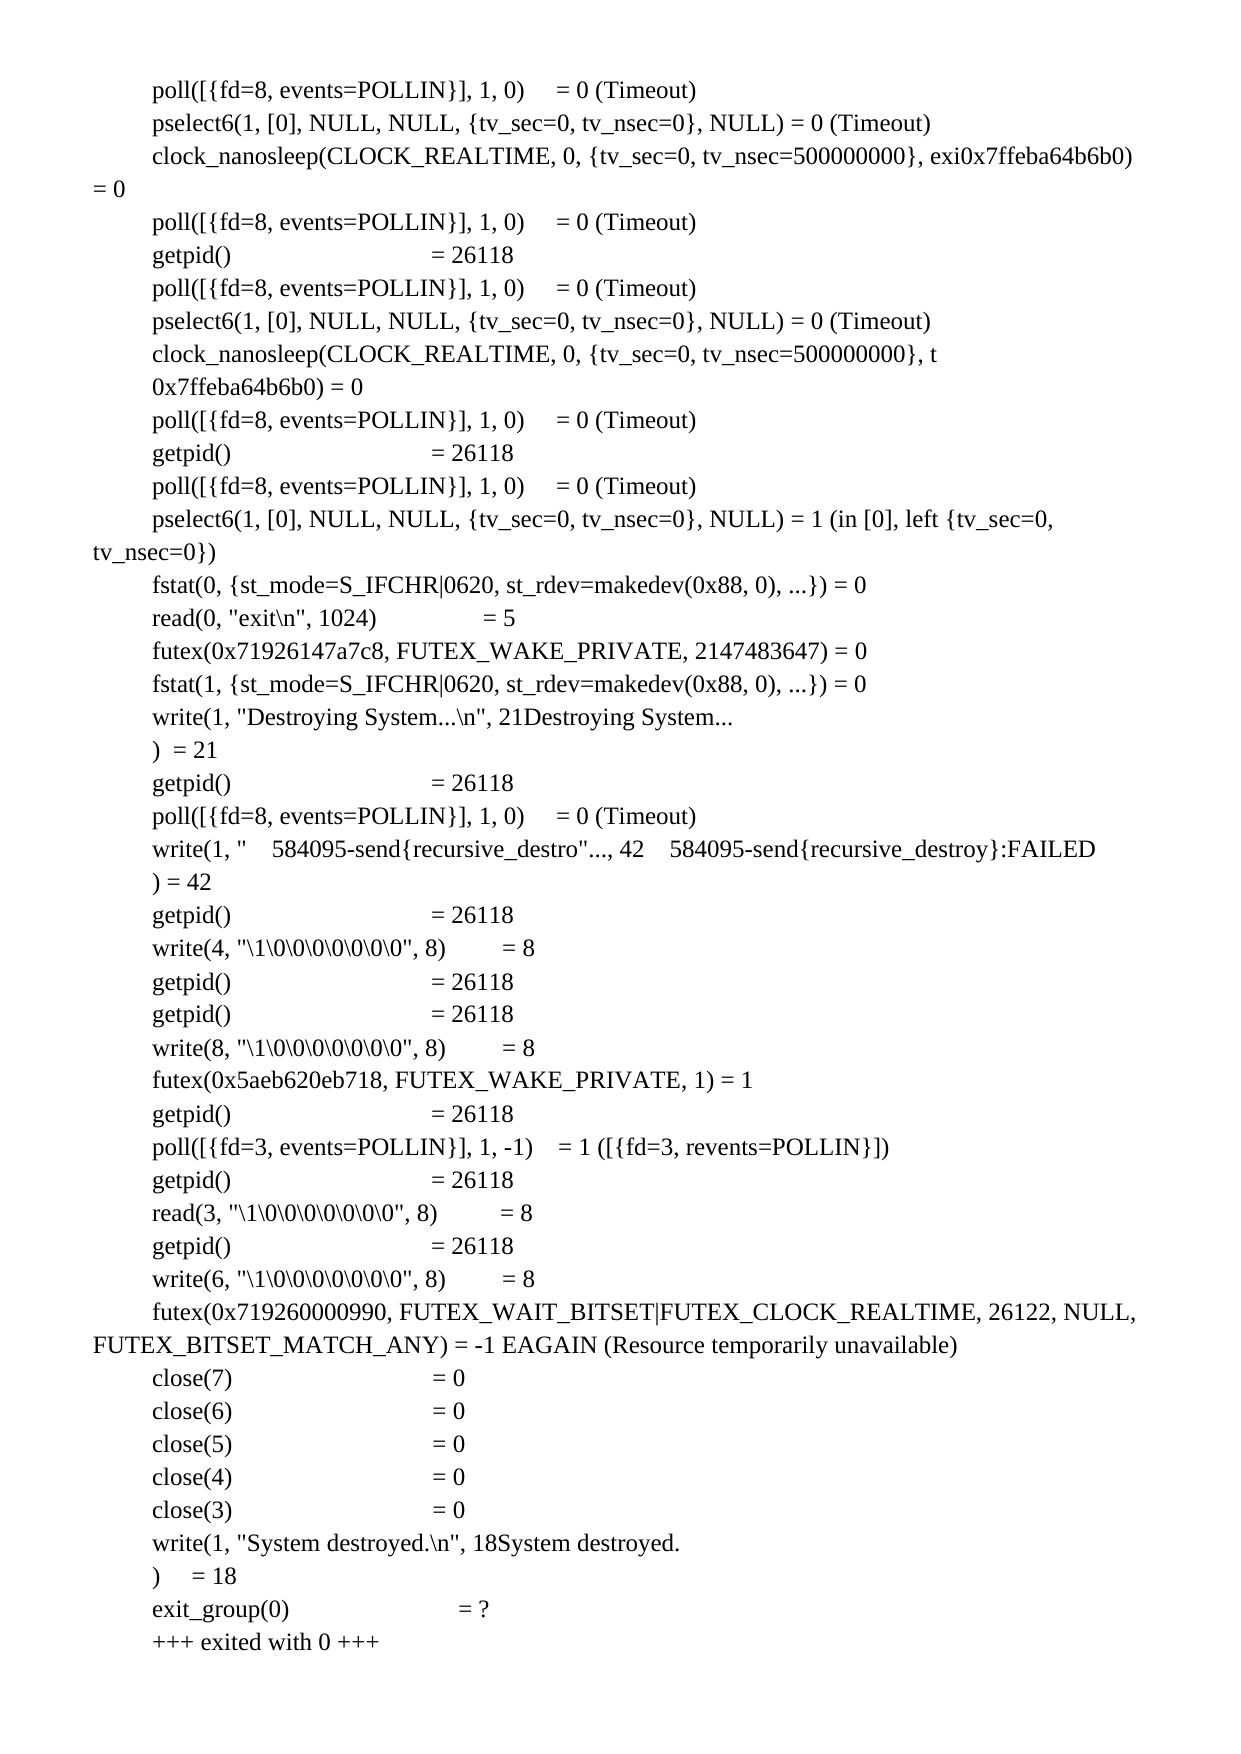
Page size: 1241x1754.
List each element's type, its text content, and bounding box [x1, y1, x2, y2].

text getpid() = 26118 [93, 240, 1147, 269]
text getpid() = 26118 [93, 967, 1147, 995]
text pselect6(1, [0], NULL, NULL, {tv_sec=0, tv_nsec=0}, NULL) = 0 (Timeout) [93, 108, 1147, 137]
text poll([{fd=8, events=POLLIN}], 1, 0) = 0 (Timeout) [93, 273, 1147, 302]
text write(1, " 584095-send{recursive_destro"..., 42 584095-send{recursive_destroy}:FAILED [93, 834, 1147, 863]
text write(1, "Destroying System...\n", 21Destroying System... [93, 702, 1147, 731]
text ) = 18 [93, 1561, 1147, 1590]
text poll([{fd=8, events=POLLIN}], 1, 0) = 0 (Timeout) [93, 75, 1147, 104]
text getpid() = 26118 [93, 901, 1147, 929]
text read(3, "\1\0\0\0\0\0\0\0", 8) = 8 [93, 1198, 1147, 1226]
text getpid() = 26118 [93, 1165, 1147, 1193]
text write(6, "\1\0\0\0\0\0\0\0", 8) = 8 [93, 1264, 1147, 1292]
text fstat(1, {st_mode=S_IFCHR|0620, st_rdev=makedev(0x88, 0), ...}) = 0 [93, 669, 1147, 698]
text poll([{fd=8, events=POLLIN}], 1, 0) = 0 (Timeout) [93, 801, 1147, 830]
text fstat(0, {st_mode=S_IFCHR|0620, st_rdev=makedev(0x88, 0), ...}) = 0 [93, 570, 1147, 599]
text poll([{fd=8, events=POLLIN}], 1, 0) = 0 (Timeout) [93, 471, 1147, 500]
text close(5) = 0 [93, 1429, 1147, 1458]
text read(0, "exit\n", 1024) = 5 [93, 603, 1147, 632]
text close(4) = 0 [93, 1462, 1147, 1491]
text futex(0x71926147a7c8, FUTEX_WAKE_PRIVATE, 2147483647) = 0 [93, 636, 1147, 665]
text futex(0x5aeb620eb718, FUTEX_WAKE_PRIVATE, 1) = 1 [93, 1066, 1147, 1094]
text pselect6(1, [0], NULL, NULL, {tv_sec=0, tv_nsec=0}, NULL) = 1 (in [0], left {tv_sec=0, tv_nsec=0}) [93, 504, 1147, 566]
text poll([{fd=8, events=POLLIN}], 1, 0) = 0 (Timeout) [93, 207, 1147, 236]
text +++ exited with 0 +++ [93, 1627, 1147, 1656]
text write(4, "\1\0\0\0\0\0\0\0", 8) = 8 [93, 933, 1147, 962]
text getpid() = 26118 [93, 1099, 1147, 1127]
text getpid() = 26118 [93, 438, 1147, 467]
text getpid() = 26118 [93, 1231, 1147, 1259]
text futex(0x719260000990, FUTEX_WAIT_BITSET|FUTEX_CLOCK_REALTIME, 26122, NULL, FUTEX_BITSET_MATCH_ANY) = -1 EAGAIN (Resource temporarily unavailable) [93, 1297, 1147, 1358]
text pselect6(1, [0], NULL, NULL, {tv_sec=0, tv_nsec=0}, NULL) = 0 (Timeout) [93, 306, 1147, 335]
text poll([{fd=8, events=POLLIN}], 1, 0) = 0 (Timeout) [93, 405, 1147, 434]
text getpid() = 26118 [93, 768, 1147, 797]
text close(7) = 0 [93, 1363, 1147, 1392]
text close(3) = 0 [93, 1495, 1147, 1524]
text write(8, "\1\0\0\0\0\0\0\0", 8) = 8 [93, 1033, 1147, 1061]
text getpid() = 26118 [93, 999, 1147, 1028]
text ) = 21 [93, 735, 1147, 764]
text close(6) = 0 [93, 1396, 1147, 1424]
text exit_group(0) = ? [93, 1594, 1147, 1623]
text write(1, "System destroyed.\n", 18System destroyed. [93, 1528, 1147, 1557]
text poll([{fd=3, events=POLLIN}], 1, -1) = 1 ([{fd=3, revents=POLLIN}]) [93, 1132, 1147, 1160]
text ) = 42 [93, 867, 1147, 896]
text clock_nanosleep(CLOCK_REALTIME, 0, {tv_sec=0, tv_nsec=500000000}, t [93, 339, 1147, 368]
text 0x7ffeba64b6b0) = 0 [93, 372, 1147, 401]
text clock_nanosleep(CLOCK_REALTIME, 0, {tv_sec=0, tv_nsec=500000000}, exi0x7ffeba64b6b0) = 0 [93, 141, 1147, 203]
